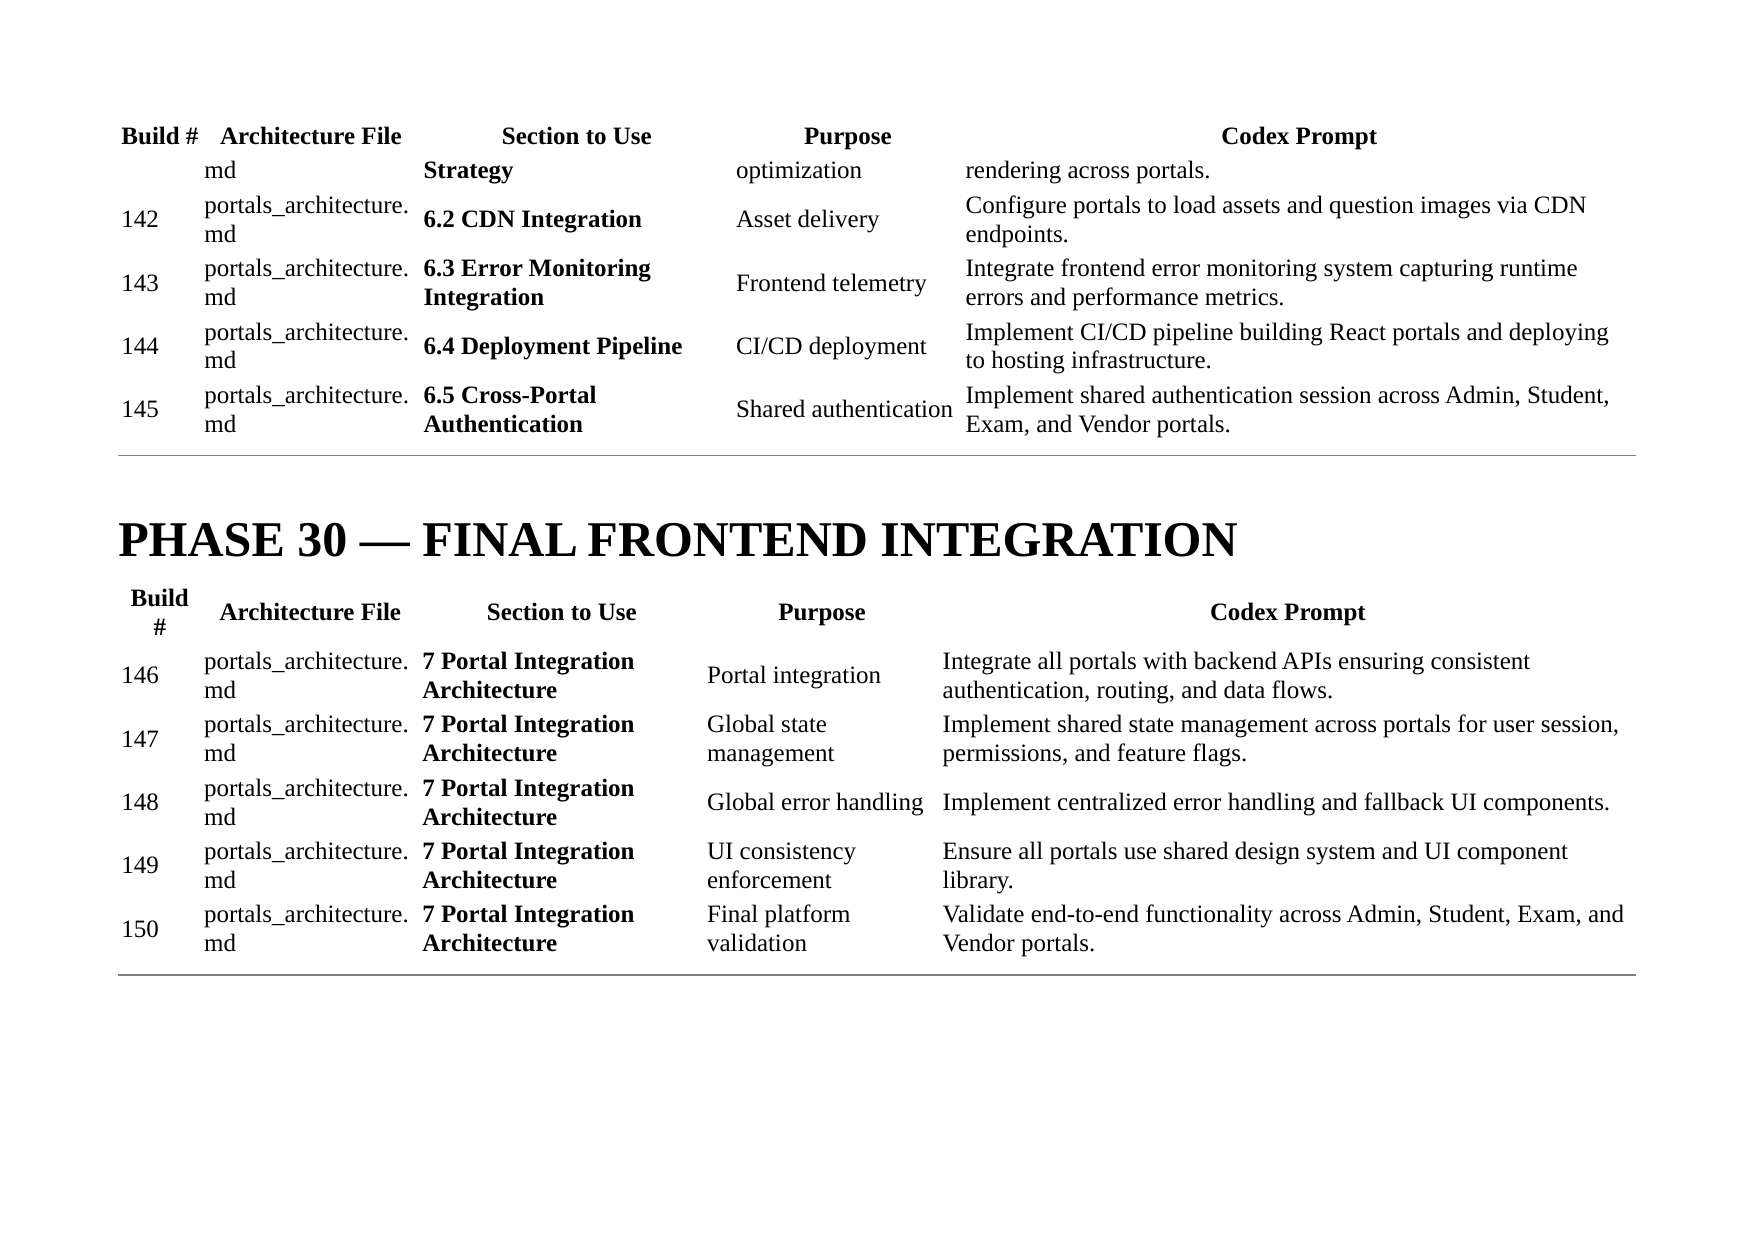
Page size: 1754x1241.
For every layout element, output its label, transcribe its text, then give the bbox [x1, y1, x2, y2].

table_cell 146 [118, 643, 201, 707]
table_cell Global state management [704, 707, 939, 770]
subtitle PHASE 30 — FINAL FRONTEND INTEGRATION [118, 510, 1636, 567]
table_cell portals_architecture.md [201, 187, 420, 251]
table_cell Global error handling [704, 770, 939, 833]
table_cell Implement shared state management across portals for user session, permissions, and feature flags. [940, 707, 1636, 770]
table_cell 147 [118, 707, 201, 770]
table_cell portals_architecture.md [201, 643, 419, 707]
table_header Architecture File [201, 118, 420, 153]
table_header Purpose [733, 118, 962, 153]
table_cell 7 Portal Integration Architecture [419, 833, 704, 897]
table_cell Integrate frontend error monitoring system capturing runtime errors and performance metrics. [963, 251, 1636, 314]
table_cell 7 Portal Integration Architecture [419, 707, 704, 770]
table_cell [118, 153, 201, 187]
table_cell 144 [118, 314, 201, 377]
table_cell rendering across portals. [963, 153, 1636, 187]
table_cell Strategy [420, 153, 733, 187]
table_cell 143 [118, 251, 201, 314]
table_cell 7 Portal Integration Architecture [419, 897, 704, 960]
table_cell 149 [118, 833, 201, 897]
table_cell 7 Portal Integration Architecture [419, 643, 704, 707]
table_cell CI/CD deployment [733, 314, 962, 377]
table_cell 6.5 Cross-Portal Authentication [420, 377, 733, 441]
table_cell portals_architecture.md [201, 707, 419, 770]
table_header Section to Use [419, 580, 704, 643]
table_cell Frontend telemetry [733, 251, 962, 314]
table_cell Integrate all portals with backend APIs ensuring consistent authentication, routing, and data flows. [940, 643, 1636, 707]
table_header Build # [118, 580, 201, 643]
table_cell portals_architecture.md [201, 897, 419, 960]
table_cell Final platform validation [704, 897, 939, 960]
table_cell Portal integration [704, 643, 939, 707]
table_header Section to Use [420, 118, 733, 153]
table_cell md [201, 153, 420, 187]
table_header Build # [118, 118, 201, 153]
table_cell 150 [118, 897, 201, 960]
table_cell Implement CI/CD pipeline building React portals and deploying to hosting infrastructure. [963, 314, 1636, 377]
table_cell Shared authentication [733, 377, 962, 441]
table_cell portals_architecture.md [201, 833, 419, 897]
table_cell portals_architecture.md [201, 377, 420, 441]
table_header Codex Prompt [963, 118, 1636, 153]
table_cell portals_architecture.md [201, 251, 420, 314]
table_cell Implement centralized error handling and fallback UI components. [940, 770, 1636, 833]
table_cell Configure portals to load assets and question images via CDN endpoints. [963, 187, 1636, 251]
table_cell Ensure all portals use shared design system and UI component library. [940, 833, 1636, 897]
table_cell 148 [118, 770, 201, 833]
table_cell portals_architecture.md [201, 770, 419, 833]
table_cell 145 [118, 377, 201, 441]
table_cell 6.2 CDN Integration [420, 187, 733, 251]
table_cell 7 Portal Integration Architecture [419, 770, 704, 833]
table_cell Asset delivery [733, 187, 962, 251]
table_header Purpose [704, 580, 939, 643]
table_cell 6.4 Deployment Pipeline [420, 314, 733, 377]
table_header Codex Prompt [940, 580, 1636, 643]
table_cell optimization [733, 153, 962, 187]
table_header Architecture File [201, 580, 419, 643]
table_cell 6.3 Error Monitoring Integration [420, 251, 733, 314]
table_cell Implement shared authentication session across Admin, Student, Exam, and Vendor portals. [963, 377, 1636, 441]
table_cell 142 [118, 187, 201, 251]
table_cell UI consistency enforcement [704, 833, 939, 897]
table_cell portals_architecture.md [201, 314, 420, 377]
table_cell Validate end-to-end functionality across Admin, Student, Exam, and Vendor portals. [940, 897, 1636, 960]
